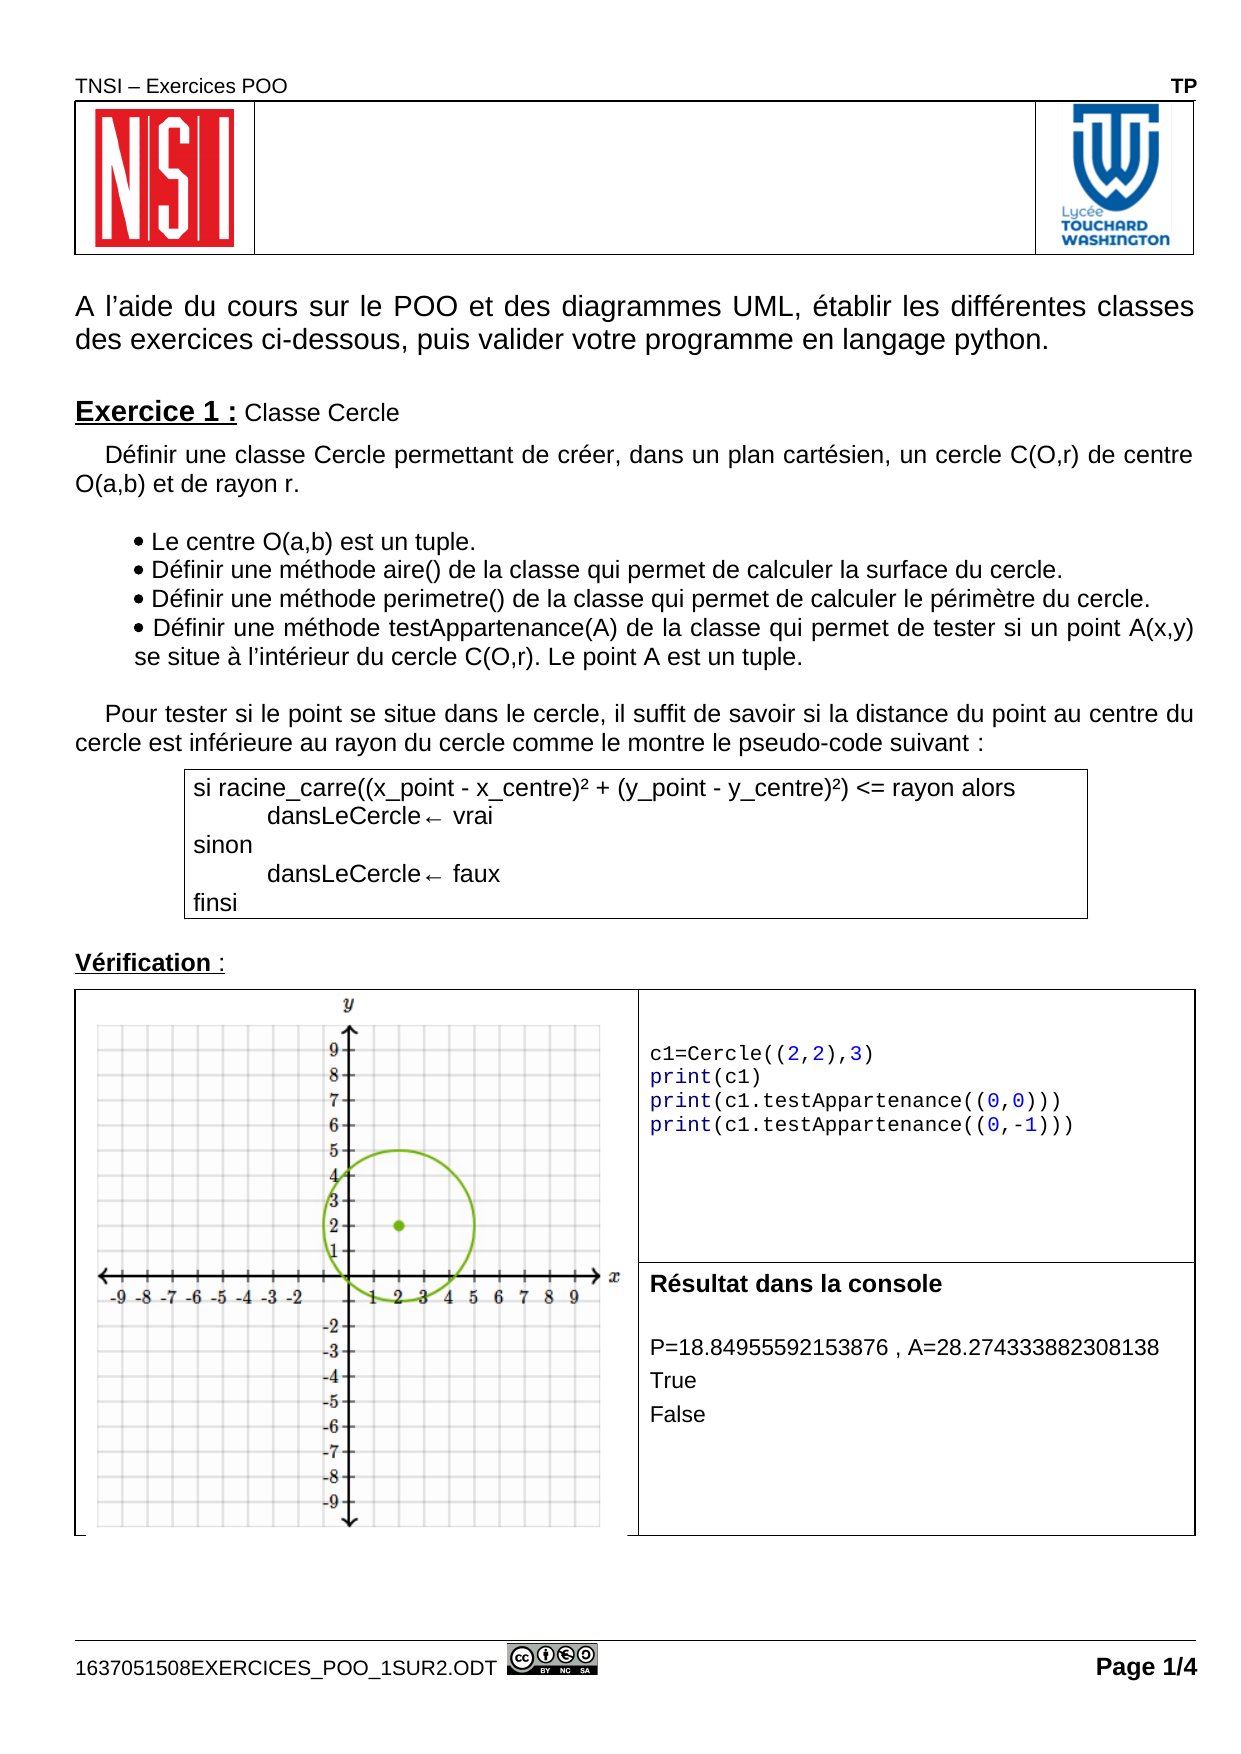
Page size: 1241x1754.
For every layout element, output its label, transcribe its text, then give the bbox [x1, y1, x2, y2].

table_cell Résultat dans la console P=18.84955592153876 , A=28.274333882308138 True False [639, 1263, 1194, 1535]
text Vérification : [75, 948, 1196, 977]
text dansLeCercle← faux [185, 856, 1087, 884]
text Exercice 1 : Classe Cercle [75, 394, 1196, 428]
table_header [628, 990, 638, 1535]
picture [1055, 101, 1174, 250]
table_header [76, 990, 86, 1535]
table_header [1036, 102, 1193, 254]
text Pour tester si le point se situe dans le cercle, il suffit de savoir si la distance du point au centre du cercle est inférieure au rayon du cercle comme le montre le pseudo-code suivant : [75, 699, 1196, 757]
list Définir une méthode aire() de la classe qui permet de calculer la surface du cercle. [134, 555, 1196, 584]
text si racine_carre((x_point - x_centre)² + (y_point - y_centre)²) <= rayon alors [185, 770, 1087, 798]
text A l’aide du cours sur le POO et des diagrammes UML, établir les différentes classes des exercices ci-dessous, puis valider votre programme en langage python. [75, 288, 1196, 356]
text dansLeCercle← vrai [185, 798, 1087, 827]
table_header c1=Cercle((2,2),3) print(c1) print(c1.testAppartenance((0,0))) print(c1.testAppartenance((0,-1))) [639, 990, 1194, 1262]
text sinon [185, 827, 1087, 856]
table_header [76, 102, 254, 254]
text finsi [185, 884, 1087, 918]
list Définir une méthode testAppartenance(A) de la classe qui permet de tester si un point A(x,y) se situe à l’intérieur du cercle C(O,r). Le point A est un tuple. [134, 613, 1196, 671]
table_header Exercices POO (1/2) [255, 102, 1035, 254]
list Le centre O(a,b) est un tuple. [134, 526, 1196, 555]
list Définir une méthode perimetre() de la classe qui permet de calculer le périmètre du cercle. [134, 584, 1196, 613]
picture [507, 1643, 598, 1675]
text Définir une classe Cercle permettant de créer, dans un plan cartésien, un cercle C(O,r) de centre O(a,b) et de rayon r. [75, 440, 1196, 498]
